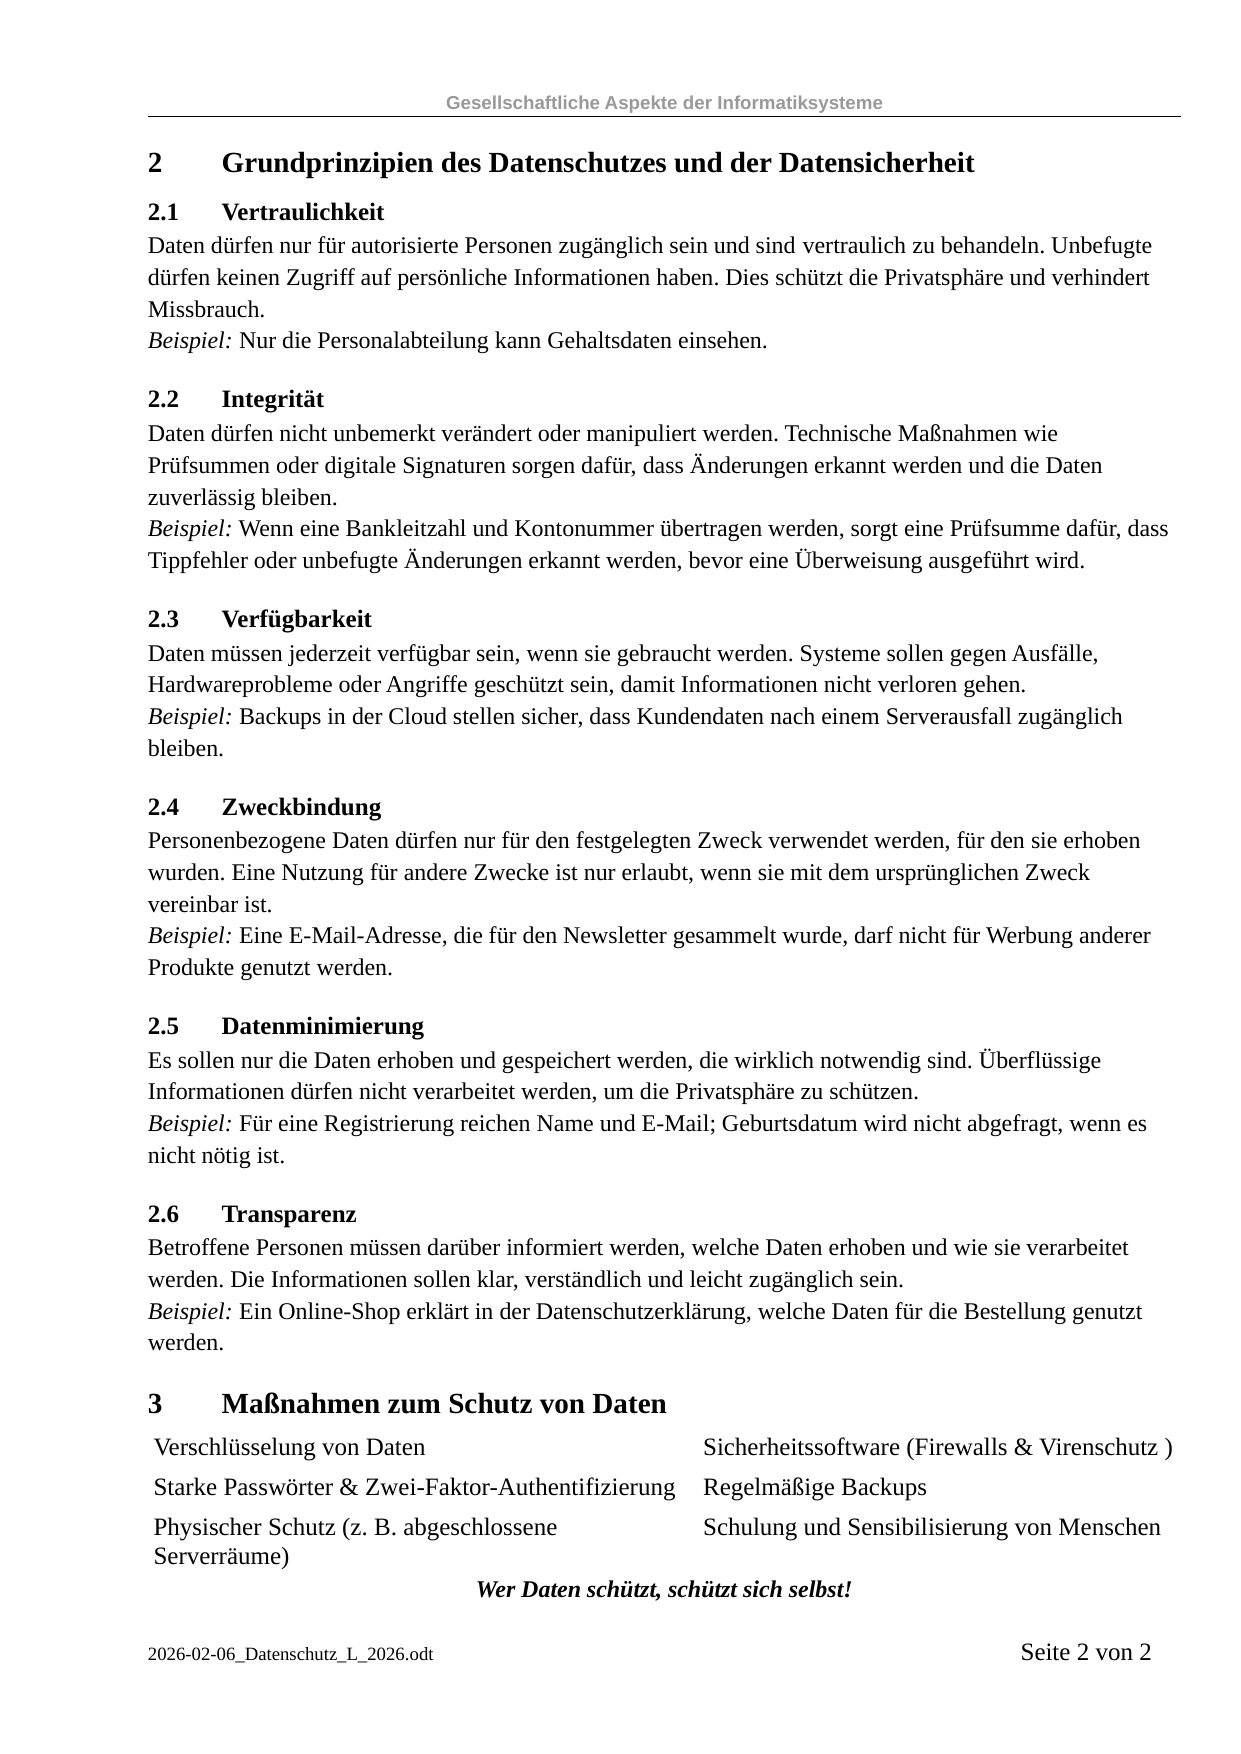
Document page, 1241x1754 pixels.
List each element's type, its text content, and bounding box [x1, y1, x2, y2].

subtitle Transparenz [148, 1199, 1181, 1227]
text Daten dürfen nicht unbemerkt verändert oder manipuliert werden. Technische Maßnahmen wie Prüfsummen oder digitale Signaturen sorgen dafür, dass Änderungen erkannt werden und die Daten zuverlässig bleiben. Beispiel: Wenn eine Bankleitzahl und Kontonummer übertragen werden, sorgt eine Prüfsumme dafür, dass Tippfehler oder unbefugte Änderungen erkannt werden, bevor eine Überweisung ausgeführt wird. [148, 419, 1181, 573]
subtitle Integrität [148, 384, 1181, 413]
subtitle Zweckbindung [148, 792, 1181, 820]
table_cell Regelmäßige Backups [697, 1466, 1181, 1506]
table_header Verschlüsselung von Daten [148, 1426, 697, 1466]
table_header Sicherheitssoftware (Firewalls & Virenschutz ) [697, 1426, 1181, 1466]
text Es sollen nur die Daten erhoben und gespeichert werden, die wirklich notwendig sind. Überflüssige Informationen dürfen nicht verarbeitet werden, um die Privatsphäre zu schützen. Beispiel: Für eine Registrierung reichen Name und E-Mail; Geburtsdatum wird nicht abgefragt, wenn es nicht nötig ist. [148, 1046, 1181, 1168]
text Betroffene Personen müssen darüber informiert werden, welche Daten erhoben und wie sie verarbeitet werden. Die Informationen sollen klar, verständlich und leicht zugänglich sein. Beispiel: Ein Online-Shop erklärt in der Datenschutzerklärung, welche Daten für die Bestellung genutzt werden. [148, 1233, 1181, 1356]
subtitle Grundprinzipien des Datenschutzes und der Datensicherheit [148, 146, 1181, 179]
subtitle Verfügbarkeit [148, 604, 1181, 633]
subtitle Datenminimierung [148, 1011, 1181, 1040]
table_cell Physischer Schutz (z. B. abgeschlossene Serverräume) [148, 1506, 697, 1575]
text Wer Daten schützt, schützt sich selbst! [148, 1575, 1181, 1603]
text Daten müssen jederzeit verfügbar sein, wenn sie gebraucht werden. Systeme sollen gegen Ausfälle, Hardwareprobleme oder Angriffe geschützt sein, damit Informationen nicht verloren gehen. Beispiel: Backups in der Cloud stellen sicher, dass Kundendaten nach einem Serverausfall zugänglich bleiben. [148, 638, 1181, 761]
subtitle Maßnahmen zum Schutz von Daten [148, 1386, 1181, 1420]
subtitle Vertraulichkeit [148, 197, 1181, 226]
text Daten dürfen nur für autorisierte Personen zugänglich sein und sind vertraulich zu behandeln. Unbefugte dürfen keinen Zugriff auf persönliche Informationen haben. Dies schützt die Privatsphäre und verhindert Missbrauch. Beispiel: Nur die Personalabteilung kann Gehaltsdaten einsehen. [148, 231, 1181, 354]
text Personenbezogene Daten dürfen nur für den festgelegten Zweck verwendet werden, für den sie erhoben wurden. Eine Nutzung für andere Zwecke ist nur erlaubt, wenn sie mit dem ursprünglichen Zweck vereinbar ist. Beispiel: Eine E-Mail-Adresse, die für den Newsletter gesammelt wurde, darf nicht für Werbung anderer Produkte genutzt werden. [148, 826, 1181, 981]
table_cell Schulung und Sensibilisierung von Menschen [697, 1506, 1181, 1575]
table_cell Starke Passwörter & Zwei-Faktor-Authentifizierung [148, 1466, 697, 1506]
